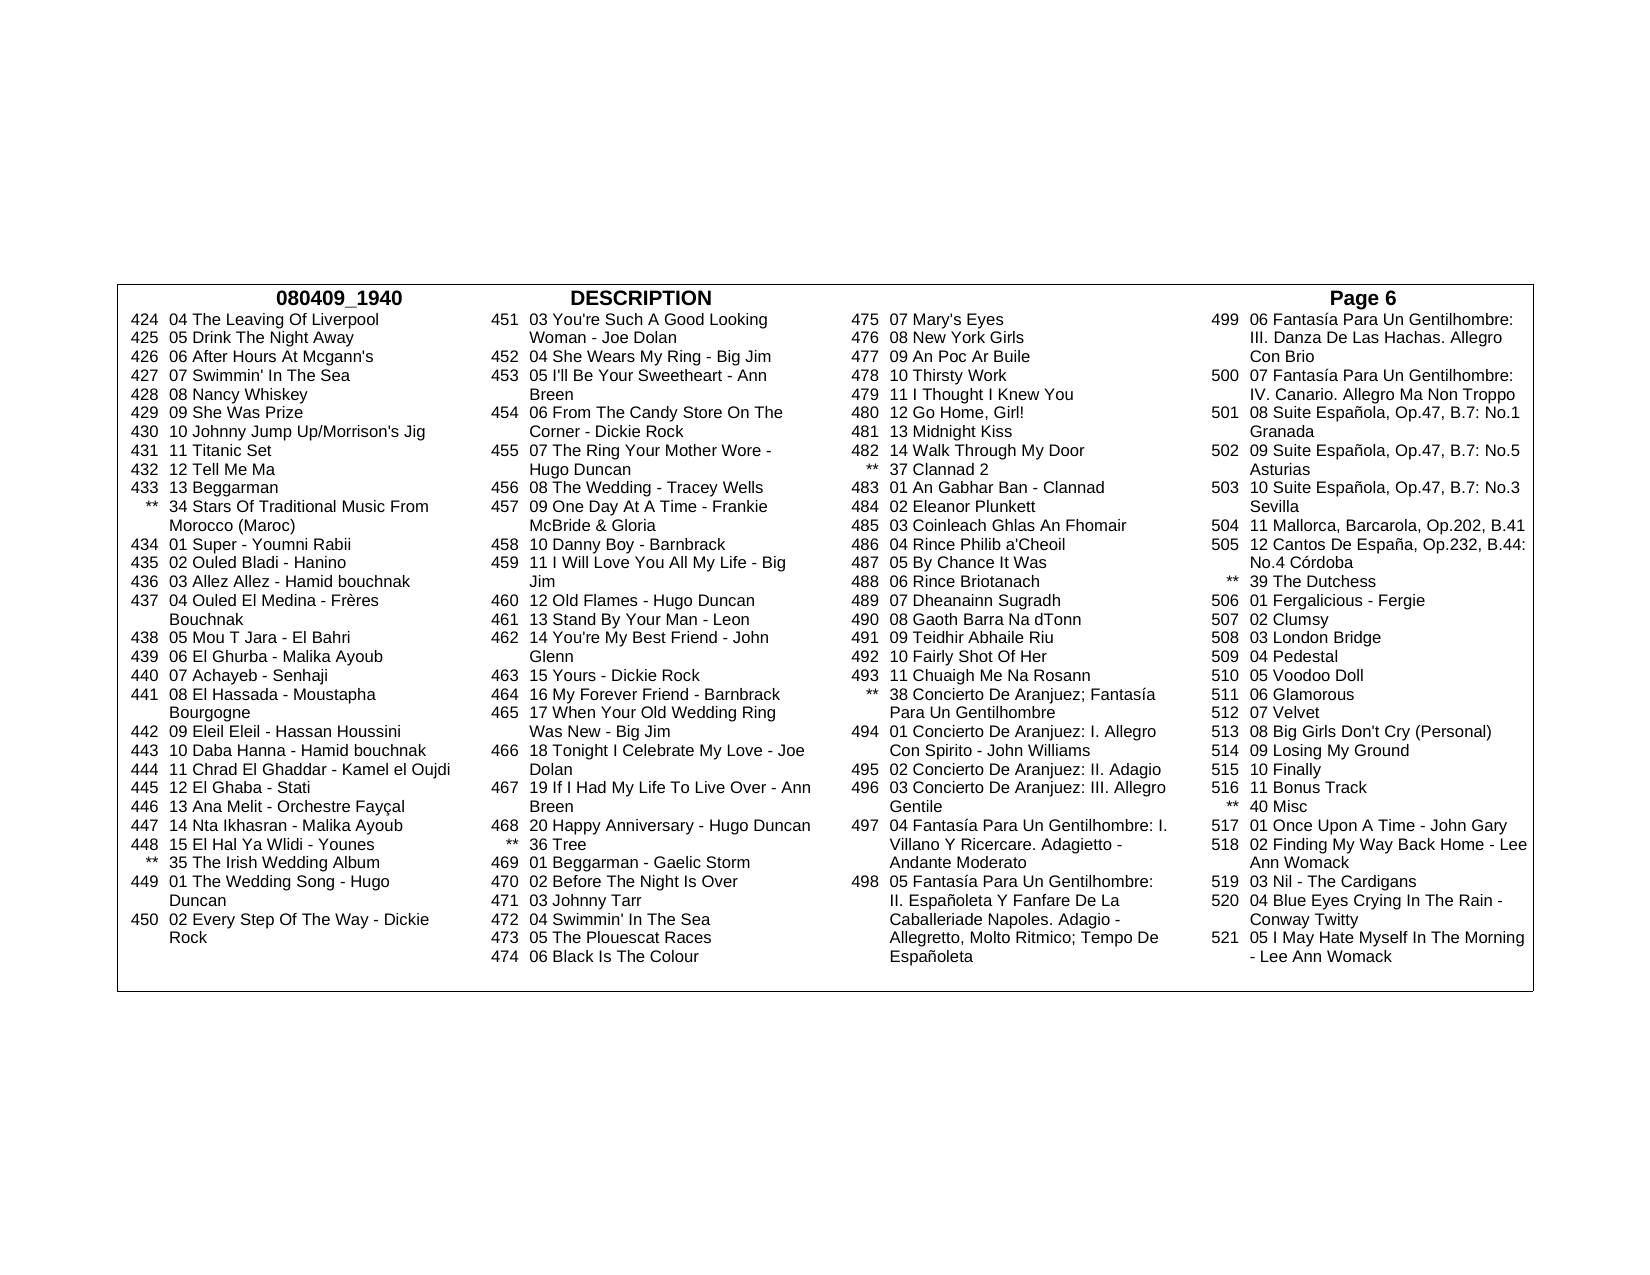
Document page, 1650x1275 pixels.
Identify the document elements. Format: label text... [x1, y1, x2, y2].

table_cell 09 She Was Prize [166, 404, 454, 422]
table_cell 11 Bonus Track [1247, 779, 1533, 797]
table_cell 491 [838, 629, 886, 647]
table_cell 425 [118, 329, 166, 347]
table_cell 11 Chuaigh Me Na Rosann [886, 666, 1175, 685]
table_cell 495 [838, 760, 886, 779]
table_cell ** [477, 835, 526, 854]
table_cell 440 [118, 666, 166, 685]
table_cell 459 [477, 554, 526, 591]
table_cell 501 [1198, 404, 1247, 441]
table_cell 468 [477, 816, 526, 835]
table_cell 445 [118, 779, 166, 797]
table_cell 436 [118, 573, 166, 591]
table_cell 09 One Day At A Time - Frankie McBride & Gloria [526, 498, 815, 535]
table_cell 448 [118, 835, 166, 854]
table_cell 03 London Bridge [1247, 629, 1533, 647]
table_cell 02 Ouled Bladi - Hanino [166, 554, 454, 572]
table_cell 486 [838, 535, 886, 554]
table_cell 16 My Forever Friend - Barnbrack [526, 685, 815, 704]
table_cell 499 [1198, 310, 1247, 366]
table_cell 477 [838, 348, 886, 366]
table_cell 521 [1198, 929, 1247, 966]
table_cell 520 [1198, 891, 1247, 929]
table_cell 433 [118, 479, 166, 497]
table_cell 36 Tree [526, 835, 815, 854]
table_cell 03 Allez Allez - Hamid bouchnak [166, 573, 454, 591]
table_cell 40 Misc [1247, 798, 1533, 816]
table_cell 09 Losing My Ground [1247, 741, 1533, 760]
table_cell 12 Go Home, Girl! [886, 404, 1175, 422]
table_cell 439 [118, 648, 166, 666]
table_cell 02 Finding My Way Back Home - Lee Ann Womack [1247, 835, 1533, 872]
table_cell 35 The Irish Wedding Album [166, 854, 454, 872]
table_cell 07 Fantasía Para Un Gentilhombre: IV. Canario. Allegro Ma Non Troppo [1247, 366, 1533, 404]
table_cell 497 [838, 816, 886, 872]
table_cell 17 When Your Old Wedding Ring Was New - Big Jim [526, 704, 815, 741]
table_cell 509 [1198, 648, 1247, 666]
table_cell 08 Big Girls Don't Cry (Personal) [1247, 723, 1533, 741]
table_cell 06 El Ghurba - Malika Ayoub [166, 648, 454, 666]
table_cell 431 [118, 441, 166, 460]
table_cell 08 Nancy Whiskey [166, 385, 454, 404]
table_cell 01 Super - Youmni Rabii [166, 535, 454, 554]
table_cell 03 Coinleach Ghlas An Fhomair [886, 516, 1175, 535]
table_cell 05 I'll Be Your Sweetheart - Ann Breen [526, 366, 815, 404]
table_cell 03 Concierto De Aranjuez: III. Allegro Gentile [886, 779, 1175, 816]
table_cell 10 Johnny Jump Up/Morrison's Jig [166, 423, 454, 441]
table_cell 465 [477, 704, 526, 741]
table_cell 15 El Hal Ya Wlidi - Younes [166, 835, 454, 854]
table_cell 11 Titanic Set [166, 441, 454, 460]
table_cell 01 Fergalicious - Fergie [1247, 591, 1533, 610]
table_cell 13 Beggarman [166, 479, 454, 497]
table_cell 14 You're My Best Friend - John Glenn [526, 629, 815, 666]
table_cell 19 If I Had My Life To Live Over - Ann Breen [526, 779, 815, 816]
table_cell 05 Mou T Jara - El Bahri [166, 629, 454, 647]
table_cell 05 By Chance It Was [886, 554, 1175, 572]
table_cell 502 [1198, 441, 1247, 479]
table_cell 10 Fairly Shot Of Her [886, 648, 1175, 666]
table_cell 37 Clannad 2 [886, 460, 1175, 479]
table_cell 06 Glamorous [1247, 685, 1533, 704]
table_cell 518 [1198, 835, 1247, 872]
table_cell 500 [1198, 366, 1247, 404]
table_cell 11 Chrad El Ghaddar - Kamel el Oujdi [166, 760, 454, 779]
table_cell 06 Fantasía Para Un Gentilhombre: III. Danza De Las Hachas. Allegro Con Brio [1247, 310, 1533, 366]
table_cell 14 Walk Through My Door [886, 441, 1175, 460]
table_cell 503 [1198, 479, 1247, 516]
table_cell 434 [118, 535, 166, 554]
table_cell 487 [838, 554, 886, 572]
table_cell 460 [477, 591, 526, 610]
table_cell 34 Stars Of Traditional Music From Morocco (Maroc) [166, 498, 454, 535]
table_cell 12 Tell Me Ma [166, 460, 454, 479]
table_cell 01 An Gabhar Ban - Clannad [886, 479, 1175, 497]
table_cell 507 [1198, 610, 1247, 629]
table_cell 442 [118, 723, 166, 741]
table_cell 07 Dheanainn Sugradh [886, 591, 1175, 610]
table_cell 18 Tonight I Celebrate My Love - Joe Dolan [526, 741, 815, 779]
table_cell 505 [1198, 535, 1247, 572]
table_cell 10 Danny Boy - Barnbrack [526, 535, 815, 554]
table_cell 513 [1198, 723, 1247, 741]
table_cell 03 You're Such A Good Looking Woman - Joe Dolan [526, 310, 815, 347]
table_cell 430 [118, 423, 166, 441]
table_cell 08 Suite Española, Op.47, B.7: No.1 Granada [1247, 404, 1533, 441]
table_cell ** [1198, 798, 1247, 816]
table_cell 450 [118, 910, 166, 947]
table_cell 39 The Dutchess [1247, 573, 1533, 591]
table_cell 04 Ouled El Medina - Frères Bouchnak [166, 591, 454, 629]
table_cell 437 [118, 591, 166, 629]
table_cell 461 [477, 610, 526, 629]
table_cell 481 [838, 423, 886, 441]
table_cell 478 [838, 366, 886, 385]
table_cell 511 [1198, 685, 1247, 704]
table_cell 01 Concierto De Aranjuez: I. Allegro Con Spirito - John Williams [886, 723, 1175, 760]
table_cell 04 Swimmin' In The Sea [526, 910, 815, 929]
table_cell 08 New York Girls [886, 329, 1175, 347]
table_cell 517 [1198, 816, 1247, 835]
table_cell 13 Midnight Kiss [886, 423, 1175, 441]
table_cell 519 [1198, 873, 1247, 891]
table_cell 04 Fantasía Para Un Gentilhombre: I. Villano Y Ricercare. Adagietto - Andante Moderato [886, 816, 1175, 872]
table_cell 482 [838, 441, 886, 460]
table_cell 13 Ana Melit - Orchestre Fayçal [166, 798, 454, 816]
table_cell 516 [1198, 779, 1247, 797]
table_cell 06 Black Is The Colour [526, 948, 815, 966]
table_cell 514 [1198, 741, 1247, 760]
table_cell 512 [1198, 704, 1247, 722]
table_cell 01 The Wedding Song - Hugo Duncan [166, 873, 454, 910]
table_cell 496 [838, 779, 886, 816]
table_cell 508 [1198, 629, 1247, 647]
table_cell 38 Concierto De Aranjuez; Fantasía Para Un Gentilhombre [886, 685, 1175, 722]
table_cell 05 Fantasía Para Un Gentilhombre: II. Españoleta Y Fanfare De La Caballeriade Napoles. Adagio - Allegretto, Molto Ritmico; Tempo De Españoleta [886, 873, 1175, 966]
table_cell 473 [477, 929, 526, 947]
table_cell 451 [477, 310, 526, 347]
table_cell 444 [118, 760, 166, 779]
table_cell 07 Swimmin' In The Sea [166, 366, 454, 385]
table_cell ** [118, 854, 166, 872]
table_cell 06 From The Candy Store On The Corner - Dickie Rock [526, 404, 815, 441]
table_cell 427 [118, 366, 166, 385]
table_cell 470 [477, 873, 526, 891]
table_cell 488 [838, 573, 886, 591]
table_cell 453 [477, 366, 526, 404]
table_cell 09 Teidhir Abhaile Riu [886, 629, 1175, 647]
table_cell 479 [838, 385, 886, 404]
table_cell 04 Rince Philib a'Cheoil [886, 535, 1175, 554]
table_cell 11 I Thought I Knew You [886, 385, 1175, 404]
table_cell 10 Finally [1247, 760, 1533, 779]
table_cell 02 Clumsy [1247, 610, 1533, 629]
table_cell 08 The Wedding - Tracey Wells [526, 479, 815, 497]
table_cell 428 [118, 385, 166, 404]
table_cell 483 [838, 479, 886, 497]
table_cell 506 [1198, 591, 1247, 610]
table_cell 05 The Plouescat Races [526, 929, 815, 947]
table_cell 09 Suite Española, Op.47, B.7: No.5 Asturias [1247, 441, 1533, 479]
table_cell 504 [1198, 516, 1247, 535]
table_cell 09 Eleil Eleil - Hassan Houssini [166, 723, 454, 741]
table_cell ** [118, 498, 166, 535]
table_cell 01 Beggarman - Gaelic Storm [526, 854, 815, 872]
table_cell 463 [477, 666, 526, 685]
table_cell 472 [477, 910, 526, 929]
table_cell 07 Velvet [1247, 704, 1533, 722]
table_cell 471 [477, 891, 526, 910]
table_cell 03 Nil - The Cardigans [1247, 873, 1533, 891]
table_cell 469 [477, 854, 526, 872]
table_cell 07 Mary's Eyes [886, 310, 1175, 329]
table_cell 02 Before The Night Is Over [526, 873, 815, 891]
table_cell 04 Pedestal [1247, 648, 1533, 666]
table_cell ** [838, 460, 886, 479]
table_cell 455 [477, 441, 526, 479]
table_cell 480 [838, 404, 886, 422]
table_cell 05 Voodoo Doll [1247, 666, 1533, 685]
table_cell 424 [118, 310, 166, 329]
table_cell 10 Thirsty Work [886, 366, 1175, 385]
table_cell 515 [1198, 760, 1247, 779]
table_cell 05 I May Hate Myself In The Morning - Lee Ann Womack [1247, 929, 1533, 966]
table_cell 04 Blue Eyes Crying In The Rain - Conway Twitty [1247, 891, 1533, 929]
table_cell 12 El Ghaba - Stati [166, 779, 454, 797]
table_cell 09 An Poc Ar Buile [886, 348, 1175, 366]
table_cell 02 Eleanor Plunkett [886, 498, 1175, 516]
table_cell 458 [477, 535, 526, 554]
table_cell 04 She Wears My Ring - Big Jim [526, 348, 815, 366]
table_cell 08 El Hassada - Moustapha Bourgogne [166, 685, 454, 722]
table_cell 467 [477, 779, 526, 816]
table_cell 446 [118, 798, 166, 816]
table_cell 13 Stand By Your Man - Leon [526, 610, 815, 629]
table_cell ** [1198, 573, 1247, 591]
table_cell 489 [838, 591, 886, 610]
table_cell 449 [118, 873, 166, 910]
table_cell 490 [838, 610, 886, 629]
table_cell 12 Cantos De España, Op.232, B.44: No.4 Córdoba [1247, 535, 1533, 572]
table_cell 01 Once Upon A Time - John Gary [1247, 816, 1533, 835]
table_cell 485 [838, 516, 886, 535]
table_cell 464 [477, 685, 526, 704]
table_cell 493 [838, 666, 886, 685]
table_cell 15 Yours - Dickie Rock [526, 666, 815, 685]
table_cell 494 [838, 723, 886, 760]
table_cell 484 [838, 498, 886, 516]
table_cell 457 [477, 498, 526, 535]
table_cell 466 [477, 741, 526, 779]
table_cell 08 Gaoth Barra Na dTonn [886, 610, 1175, 629]
table_cell 14 Nta Ikhasran - Malika Ayoub [166, 816, 454, 835]
table_cell 12 Old Flames - Hugo Duncan [526, 591, 815, 610]
table_cell 11 Mallorca, Barcarola, Op.202, B.41 [1247, 516, 1533, 535]
table_cell 10 Daba Hanna - Hamid bouchnak [166, 741, 454, 760]
table_cell 04 The Leaving Of Liverpool [166, 310, 454, 329]
table_cell 456 [477, 479, 526, 497]
table_cell 02 Every Step Of The Way - Dickie Rock [166, 910, 454, 947]
table_cell 426 [118, 348, 166, 366]
table_cell 07 The Ring Your Mother Wore - Hugo Duncan [526, 441, 815, 479]
table_cell 05 Drink The Night Away [166, 329, 454, 347]
table_cell 07 Achayeb - Senhaji [166, 666, 454, 685]
table_cell 510 [1198, 666, 1247, 685]
table_cell 476 [838, 329, 886, 347]
table_cell 435 [118, 554, 166, 572]
table_cell 06 Rince Briotanach [886, 573, 1175, 591]
table_cell 474 [477, 948, 526, 966]
table_cell 438 [118, 629, 166, 647]
table_cell 443 [118, 741, 166, 760]
table_cell 498 [838, 873, 886, 966]
table_cell 447 [118, 816, 166, 835]
table_cell 452 [477, 348, 526, 366]
table_cell 454 [477, 404, 526, 441]
table_cell 492 [838, 648, 886, 666]
table_cell 475 [838, 310, 886, 329]
table_cell 432 [118, 460, 166, 479]
table_cell 03 Johnny Tarr [526, 891, 815, 910]
table_cell 02 Concierto De Aranjuez: II. Adagio [886, 760, 1175, 779]
table_cell 20 Happy Anniversary - Hugo Duncan [526, 816, 815, 835]
table_cell 441 [118, 685, 166, 722]
table_cell 11 I Will Love You All My Life - Big Jim [526, 554, 815, 591]
table_cell 10 Suite Española, Op.47, B.7: No.3 Sevilla [1247, 479, 1533, 516]
table_cell ** [838, 685, 886, 722]
table_cell 06 After Hours At Mcgann's [166, 348, 454, 366]
table_cell 462 [477, 629, 526, 666]
table_cell 429 [118, 404, 166, 422]
